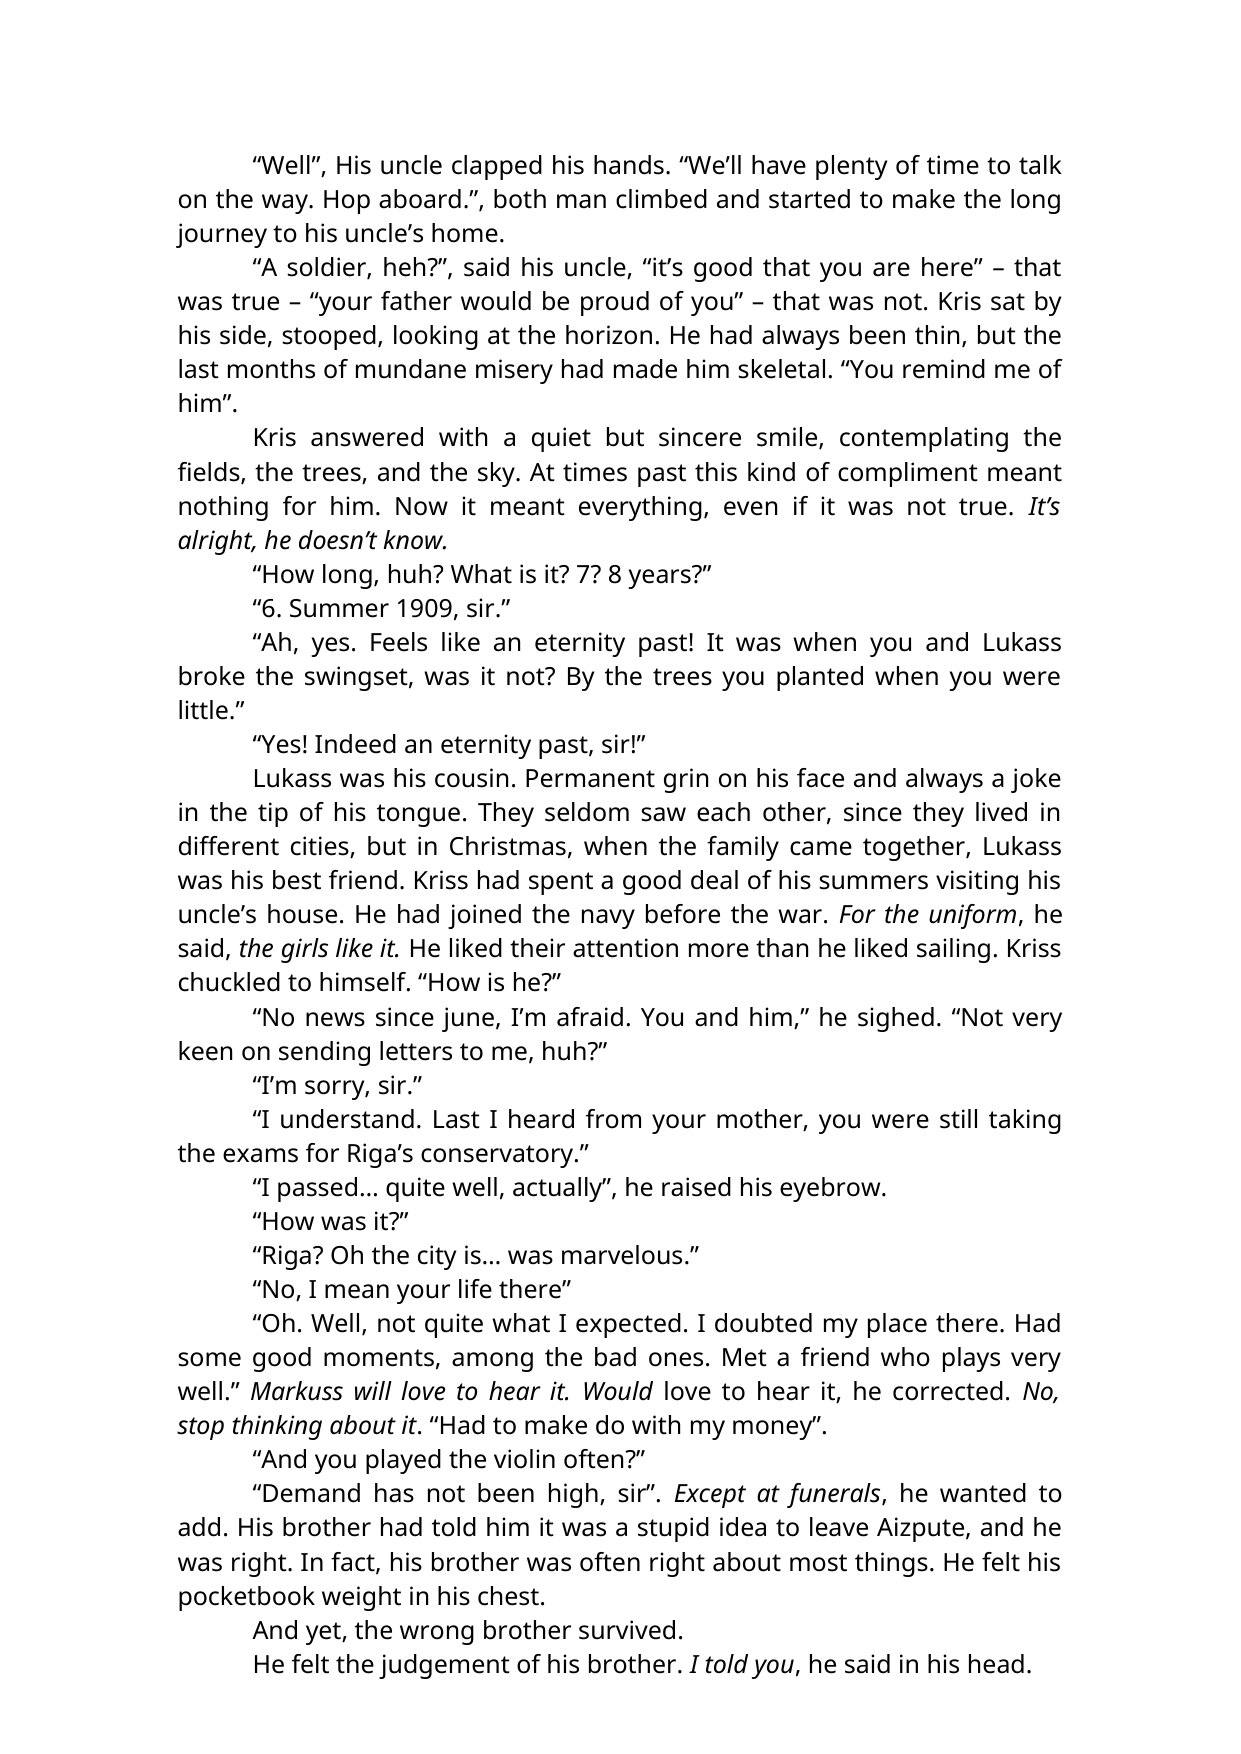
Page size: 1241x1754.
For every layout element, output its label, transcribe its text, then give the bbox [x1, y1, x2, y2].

text “No news since june, I’m afraid. You and him,” he sighed. “Not very keen on sending letters to me, huh?” [177, 999, 1063, 1067]
text “How was it?” [177, 1203, 1063, 1238]
text “A soldier, heh?”, said his uncle, “it’s good that you are here” – that was true – “your father would be proud of you” – that was not. Kris sat by his side, stooped, looking at the horizon. He had always been thin, but the last months of mundane misery had made him skeletal. “You remind me of him”. [177, 250, 1063, 420]
text “No, I mean your life there” [177, 1272, 1063, 1306]
text “Oh. Well, not quite what I expected. I doubted my place there. Had some good moments, among the bad ones. Met a friend who plays very well.” Markuss will love to hear it. Would love to hear it, he corrected. No, stop thinking about it. “Had to make do with my money”. [177, 1306, 1063, 1442]
text “I understand. Last I heard from your mother, you were still taking the exams for Riga’s conservatory.” [177, 1101, 1063, 1169]
text Lukass was his cousin. Permanent grin on his face and always a joke in the tip of his tongue. They seldom saw each other, since they lived in different cities, but in Christmas, when the family came together, Lukass was his best friend. Kriss had spent a good deal of his summers visiting his uncle’s house. He had joined the navy before the war. For the uniform, he said, the girls like it. He liked their attention more than he liked sailing. Kriss chuckled to himself. “How is he?” [177, 761, 1063, 999]
text “Yes! Indeed an eternity past, sir!” [177, 727, 1063, 761]
text He felt the judgement of his brother. I told you, he said in his head. [177, 1646, 1063, 1680]
text “6. Summer 1909, sir.” [177, 590, 1063, 624]
text “How long, huh? What is it? 7? 8 years?” [177, 556, 1063, 590]
text And yet, the wrong brother survived. [177, 1612, 1063, 1646]
text Kris answered with a quiet but sincere smile, contemplating the fields, the trees, and the sky. At times past this kind of compliment meant nothing for him. Now it meant everything, even if it was not true. It’s alright, he doesn’t know. [177, 420, 1063, 556]
text “And you played the violin often?” [177, 1442, 1063, 1476]
text “I passed… quite well, actually”, he raised his eyebrow. [177, 1169, 1063, 1203]
text “Demand has not been high, sir”. Except at funerals, he wanted to add. His brother had told him it was a stupid idea to leave Aizpute, and he was right. In fact, his brother was often right about most things. He felt his pocketbook weight in his chest. [177, 1476, 1063, 1612]
text “Well”, His uncle clapped his hands. “We’ll have plenty of time to talk on the way. Hop aboard.”, both man climbed and started to make the long journey to his uncle’s home. [177, 148, 1063, 250]
text “Ah, yes. Feels like an eternity past! It was when you and Lukass broke the swingset, was it not? By the trees you planted when you were little.” [177, 624, 1063, 727]
text “I’m sorry, sir.” [177, 1067, 1063, 1101]
text “Riga? Oh the city is… was marvelous.” [177, 1238, 1063, 1272]
